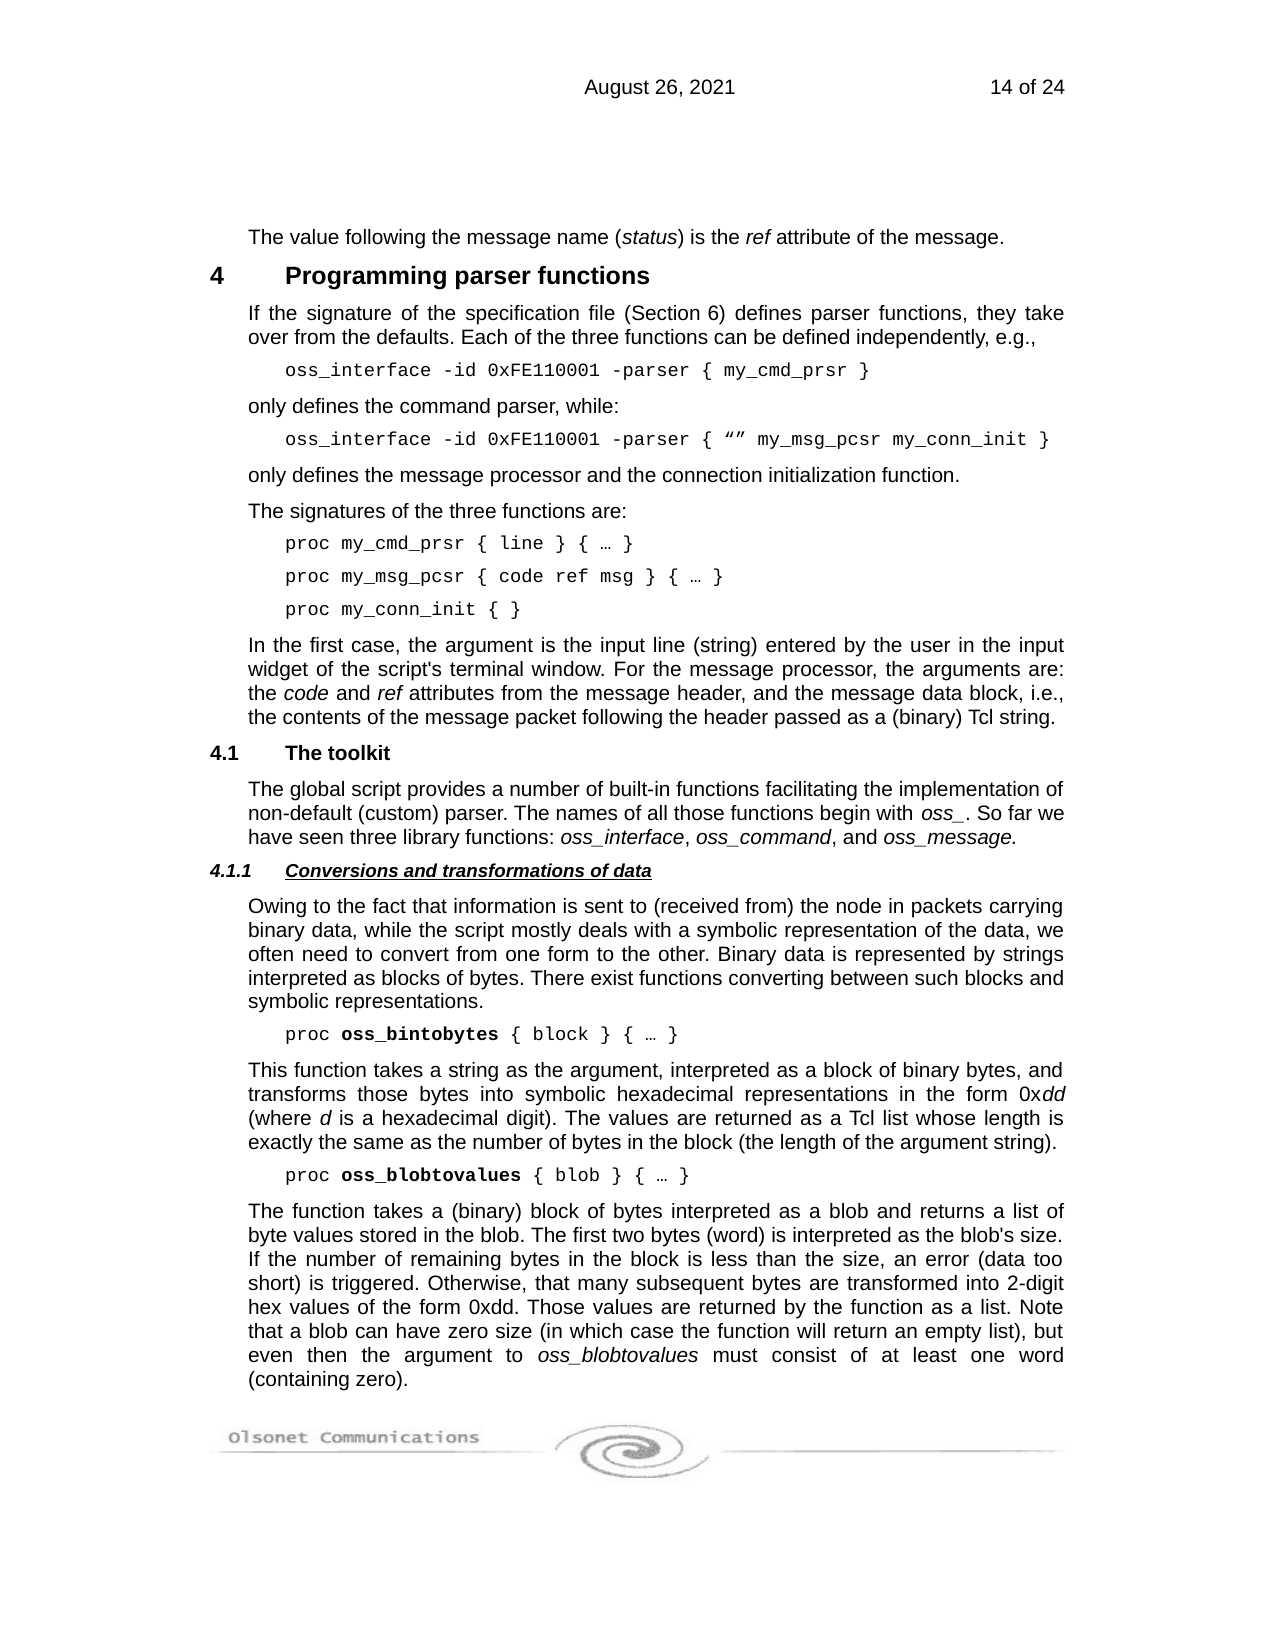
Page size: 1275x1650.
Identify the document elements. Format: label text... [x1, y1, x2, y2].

text only defines the message processor and the connection initialization function. [248, 463, 1065, 487]
text oss_interface -id 0xFE110001 -parser { my_cmd_prsr } [285, 361, 1065, 382]
text proc oss_bintobytes { block } { … } [285, 1025, 1065, 1046]
text The signatures of the three functions are: [248, 498, 1065, 522]
text This function takes a string as the argument, interpreted as a block of binary bytes, and transforms those bytes into symbolic hexadecimal representations in the form 0xdd (where d is a hexadecimal digit). The values are returned as a Tcl list whose length is exactly the same as the number of bytes in the block (the length of the argument string). [248, 1058, 1065, 1154]
text Owing to the fact that information is sent to (received from) the node in packets carrying binary data, while the script mostly deals with a symbolic representation of the data, we often need to convert from one form to the other. Binary data is represented by strings interpreted as blocks of bytes. There exist functions converting between such blocks and symbolic representations. [248, 893, 1065, 1013]
text proc my_msg_pcsr { code ref msg } { … } [285, 567, 1065, 588]
text The function takes a (binary) block of bytes interpreted as a blob and returns a list of byte values stored in the blob. The first two bytes (word) is interpreted as the blob's size. If the number of remaining bytes in the block is less than the size, an error (data too short) is triggered. Otherwise, that many subsequent bytes are transformed into 2-digit hex values of the form 0xdd. Those values are returned by the function as a list. Note that a blob can have zero size (in which case the function will return an empty list), but even then the argument to oss_blobtovalues must consist of at least one word (containing zero). [248, 1199, 1065, 1390]
subtitle The toolkit [210, 741, 1065, 765]
text proc oss_blobtovalues { blob } { … } [285, 1166, 1065, 1187]
text proc my_cmd_prsr { line } { … } [285, 534, 1065, 555]
text The global script provides a number of built-in functions facilitating the implementation of non-default (custom) parser. The names of all those functions begin with oss_. So far we have seen three library functions: oss_interface, oss_command, and oss_message. [248, 777, 1065, 848]
subtitle Programming parser functions [210, 261, 1065, 289]
subtitle Conversions and transformations of data [210, 860, 1065, 882]
text proc my_conn_init { } [285, 600, 1065, 621]
text only defines the command parser, while: [248, 394, 1065, 418]
text oss_interface -id 0xFE110001 -parser { “” my_msg_pcsr my_conn_init } [285, 430, 1065, 451]
text If the signature of the specification file (Section 6) defines parser functions, they take over from the defaults. Each of the three functions can be defined independently, e.g., [248, 301, 1065, 349]
text In the first case, the argument is the input line (string) entered by the user in the input widget of the script's terminal window. For the message processor, the arguments are: the code and ref attributes from the message header, and the message data block, i.e., the contents of the message packet following the header passed as a (binary) Tcl string. [248, 633, 1065, 729]
text The value following the message name (status) is the ref attribute of the message. [248, 225, 1065, 249]
